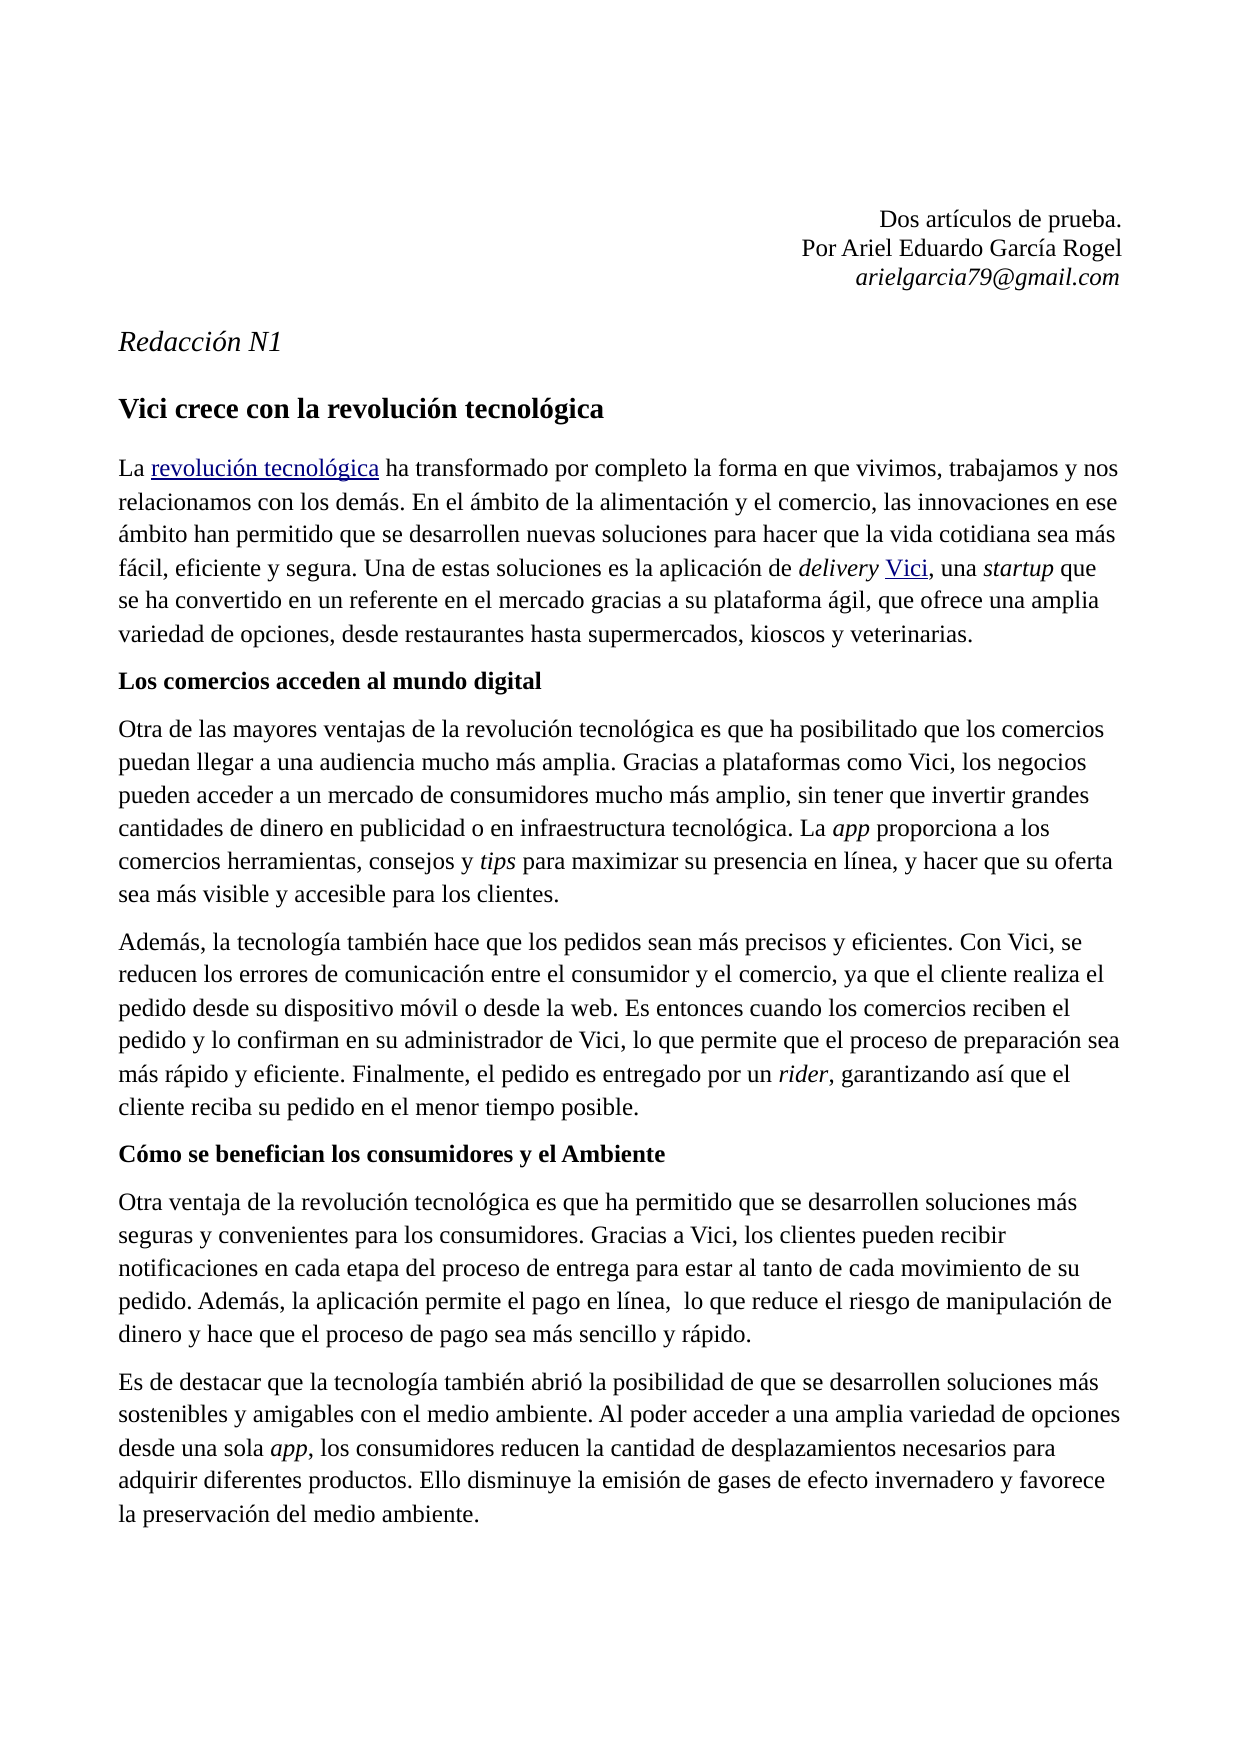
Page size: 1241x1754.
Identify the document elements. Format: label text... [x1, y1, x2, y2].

text Los comercios acceden al mundo digital [118, 666, 1122, 695]
text Cómo se benefician los consumidores y el Ambiente [118, 1139, 1122, 1168]
text arielgarcia79@gmail.com [118, 262, 1122, 291]
text La revolución tecnológica ha transformado por completo la forma en que vivimos, trabajamos y nos relacionamos con los demás. En el ámbito de la alimentación y el comercio, las innovaciones en ese ámbito han permitido que se desarrollen nuevas soluciones para hacer que la vida cotidiana sea más fácil, eficiente y segura. Una de estas soluciones es la aplicación de delivery Vici, una startup que se ha convertido en un referente en el mercado gracias a su plataforma ágil, que ofrece una amplia variedad de opciones, desde restaurantes hasta supermercados, kioscos y veterinarias. [118, 453, 1122, 647]
text Otra de las mayores ventajas de la revolución tecnológica es que ha posibilitado que los comercios puedan llegar a una audiencia mucho más amplia. Gracias a plataformas como Vici, los negocios pueden acceder a un mercado de consumidores mucho más amplio, sin tener que invertir grandes cantidades de dinero en publicidad o en infraestructura tecnológica. La app proporciona a los comercios herramientas, consejos y tips para maximizar su presencia en línea, y hacer que su oferta sea más visible y accesible para los clientes. [118, 714, 1122, 908]
text Por Ariel Eduardo García Rogel [118, 233, 1122, 262]
text Redacción N1 [118, 324, 1122, 358]
text Es de destacar que la tecnología también abrió la posibilidad de que se desarrollen soluciones más sostenibles y amigables con el medio ambiente. Al poder acceder a una amplia variedad de opciones desde una sola app, los consumidores reducen la cantidad de desplazamientos necesarios para adquirir diferentes productos. Ello disminuye la emisión de gases de efecto invernadero y favorece la preservación del medio ambiente. [118, 1367, 1122, 1527]
text Otra ventaja de la revolución tecnológica es que ha permitido que se desarrollen soluciones más seguras y convenientes para los consumidores. Gracias a Vici, los clientes pueden recibir notificaciones en cada etapa del proceso de entrega para estar al tanto de cada movimiento de su pedido. Además, la aplicación permite el pago en línea, lo que reduce el riesgo de manipulación de dinero y hace que el proceso de pago sea más sencillo y rápido. [118, 1187, 1122, 1348]
text Además, la tecnología también hace que los pedidos sean más precisos y eficientes. Con Vici, se reducen los errores de comunicación entre el consumidor y el comercio, ya que el cliente realiza el pedido desde su dispositivo móvil o desde la web. Es entonces cuando los comercios reciben el pedido y lo confirman en su administrador de Vici, lo que permite que el proceso de preparación sea más rápido y eficiente. Finalmente, el pedido es entregado por un rider, garantizando así que el cliente reciba su pedido en el menor tiempo posible. [118, 927, 1122, 1120]
text Dos artículos de prueba. [118, 204, 1122, 233]
text Vici crece con la revolución tecnológica [118, 391, 1122, 425]
